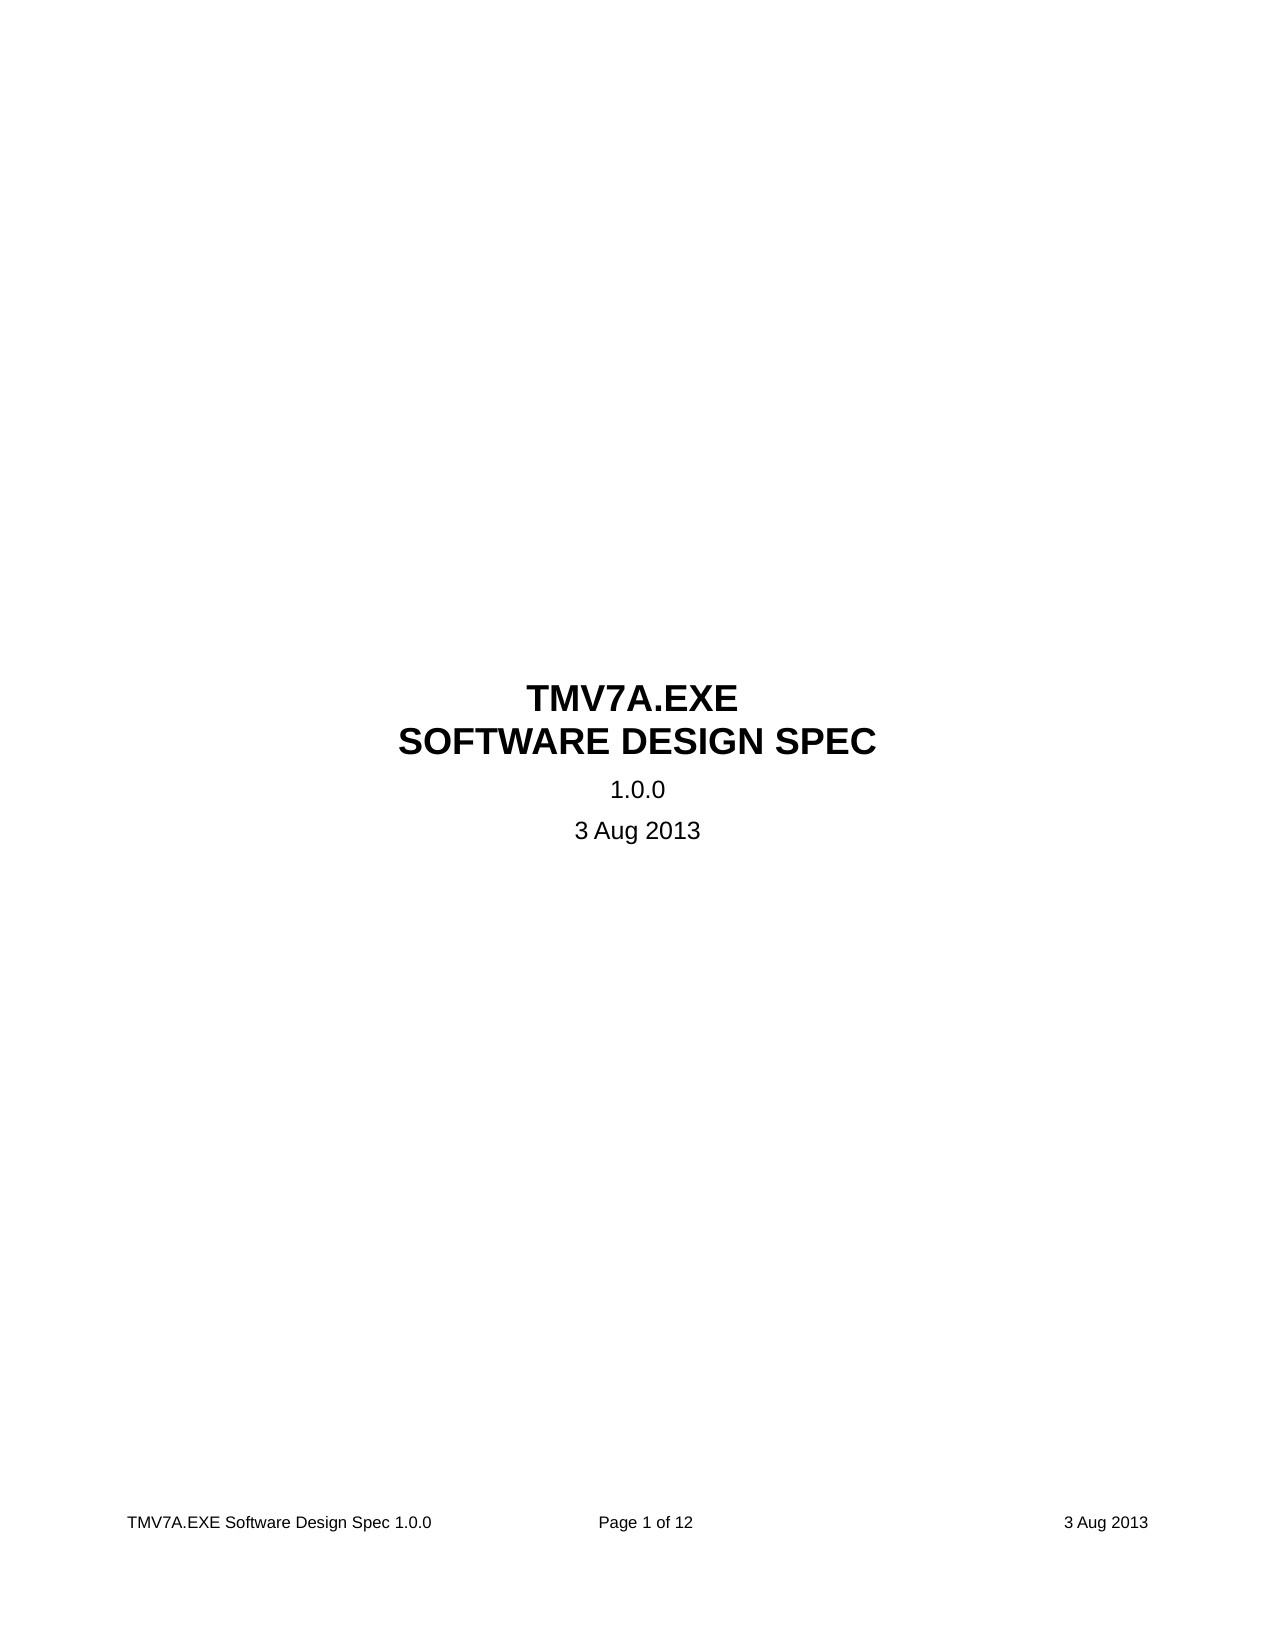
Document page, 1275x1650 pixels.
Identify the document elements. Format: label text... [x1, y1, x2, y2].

subtitle TMV7A.EXE SOFTWARE DESIGN SPEC [118, 676, 1157, 762]
text 3 Aug 2013 [118, 816, 1157, 845]
text 1.0.0 [118, 775, 1157, 804]
